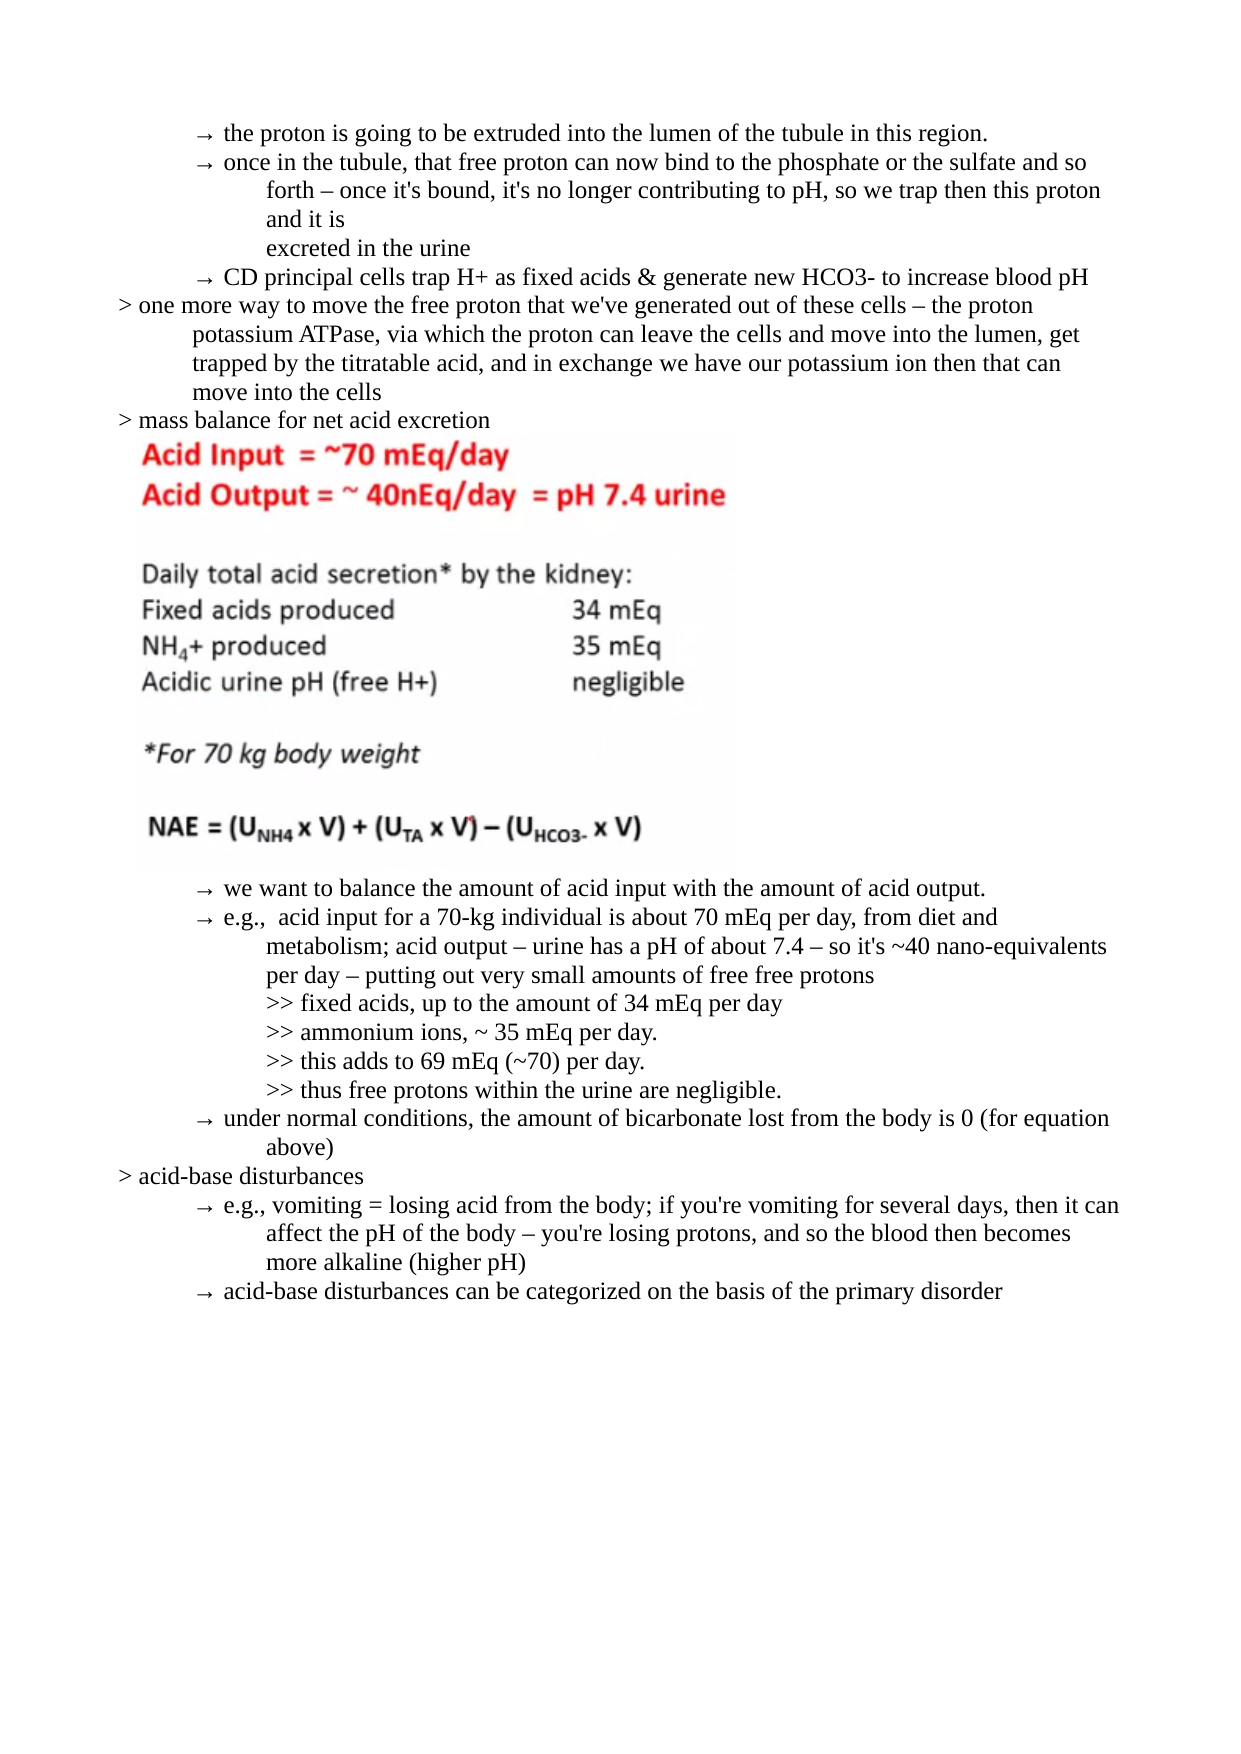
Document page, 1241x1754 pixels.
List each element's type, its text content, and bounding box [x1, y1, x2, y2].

text → CD principal cells trap H+ as fixed acids & generate new HCO3- to increase blood pH > one more way to move the free proton that we've generated out of these cells – the proton potassium ATPase, via which the proton can leave the cells and move into the lumen, get trapped by the titratable acid, and in exchange we have our potassium ion then that can move into the cells > mass balance for net acid excretion [118, 262, 1122, 434]
text → the proton is going to be extruded into the lumen of the tubule in this region. → once in the tubule, that free proton can now bind to the phosphate or the sulfate and so forth – once it's bound, it's no longer contributing to pH, so we trap then this proton and it is excreted in the urine [118, 118, 1122, 262]
text → e.g., vomiting = losing acid from the body; if you're vomiting for several days, then it can affect the pH of the body – you're losing protons, and so the blood then becomes more alkaline (higher pH) [118, 1190, 1122, 1276]
text → we want to balance the amount of acid input with the amount of acid output. → e.g., acid input for a 70-kg individual is about 70 mEq per day, from diet and metabolism; acid output – urine has a pH of about 7.4 – so it's ~40 nano-equivalents per day – putting out very small amounts of free free protons >> fixed acids, up to the amount of 34 mEq per day [118, 434, 1122, 1017]
text → acid-base disturbances can be categorized on the basis of the primary disorder [118, 1276, 1122, 1305]
text >> ammonium ions, ~ 35 mEq per day. >> this adds to 69 mEq (~70) per day. >> thus free protons within the urine are negligible. → under normal conditions, the amount of bicarbonate lost from the body is 0 (for equation above) > acid-base disturbances [118, 1017, 1122, 1190]
